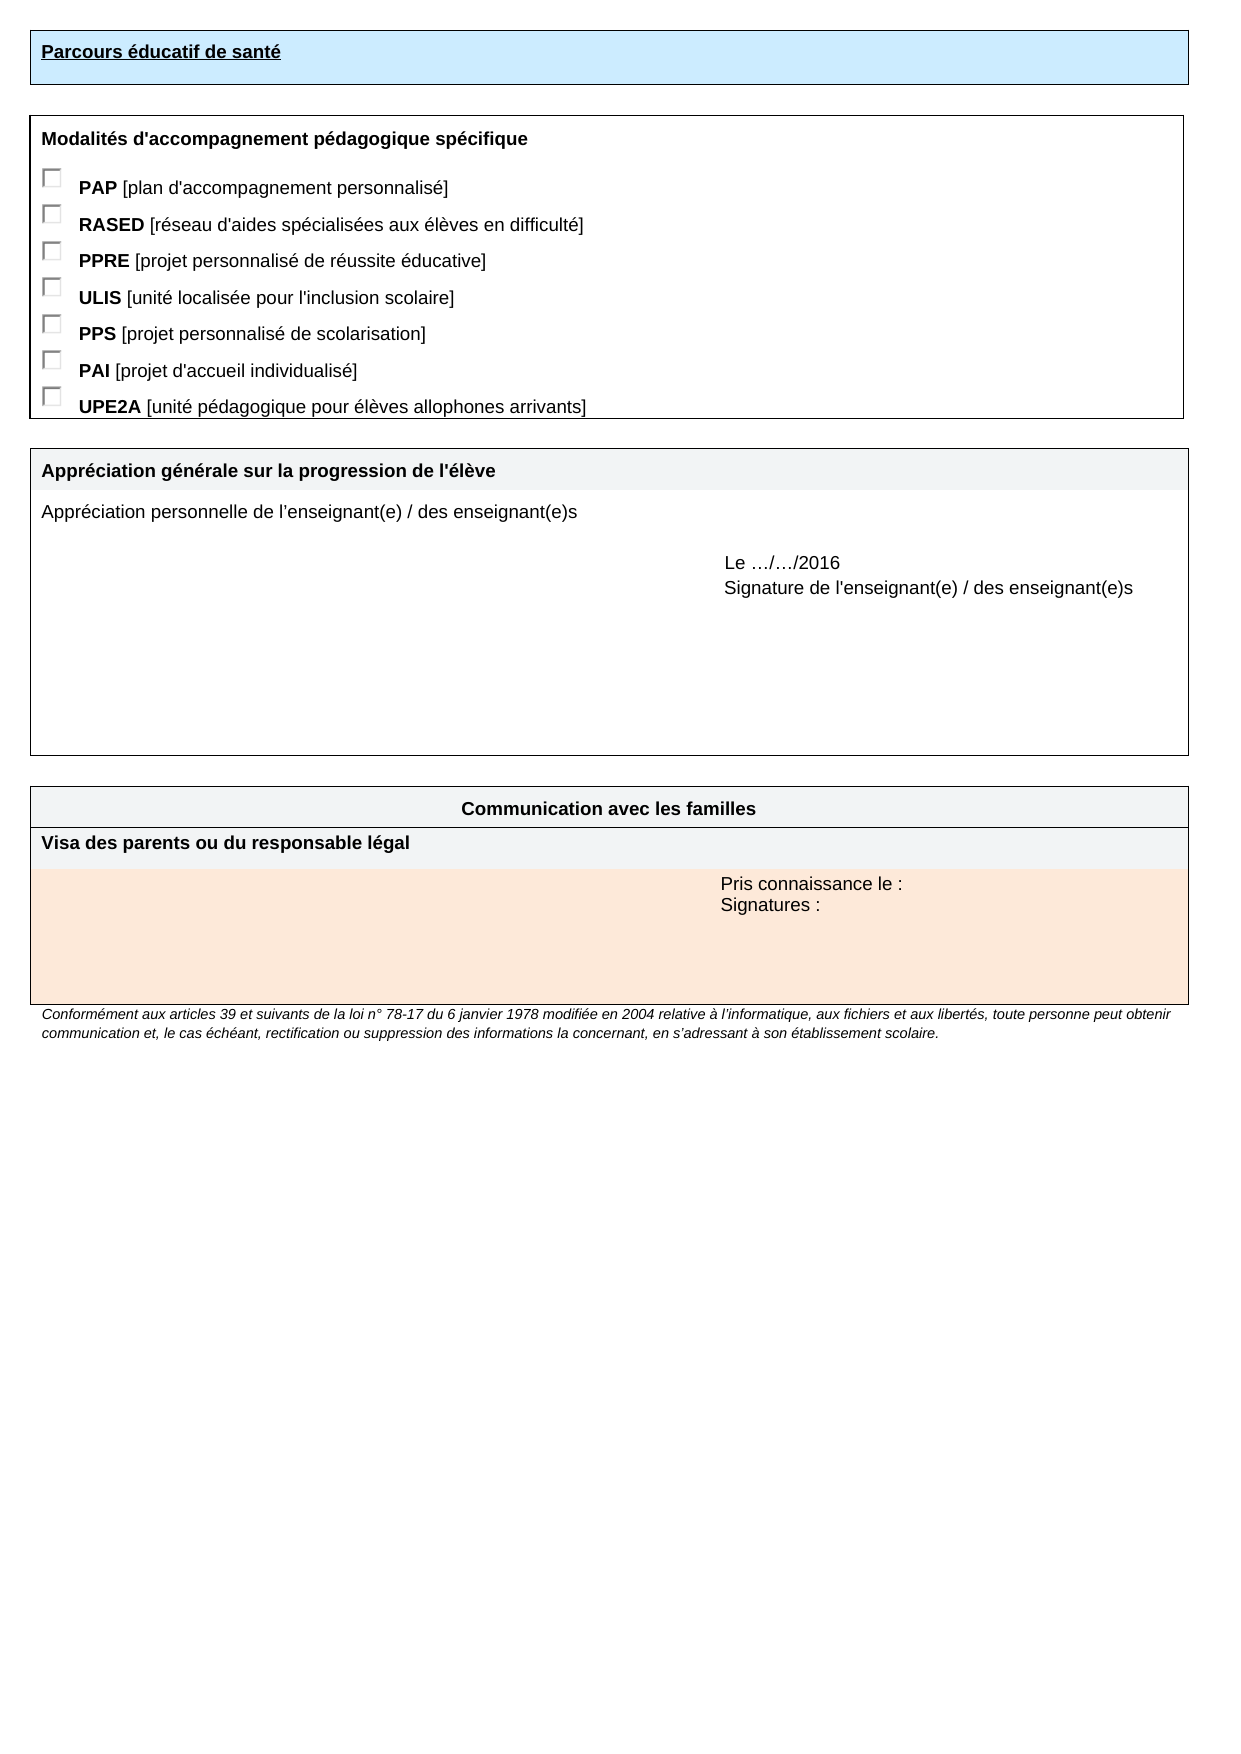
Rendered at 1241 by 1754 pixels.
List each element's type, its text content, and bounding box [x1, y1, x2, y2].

table_cell Parcours éducatif de santé [31, 31, 1188, 84]
table_cell Visa des parents ou du responsable légal [31, 828, 1188, 869]
text Conformément aux articles 39 et suivants de la loi n° 78-17 du 6 janvier 1978 modifiée en 2004 relative à l’informatique, aux fichiers et aux libertés, toute personne peut obtenir communication et, le cas échéant, rectification ou suppression des informations la concernant, en s’adressant à son établissement scolaire. [42, 1005, 1196, 1041]
table_header Modalités d'accompagnement pédagogique spécifique PAP [plan d'accompagnement personnalisé] RASED [réseau d'aides spécialisées aux élèves en difficulté] PPRE [projet personnalisé de réussite éducative] ULIS [unité localisée pour l'inclusion scolaire] PPS [projet personnalisé de scolarisation] PAI [projet d'accueil individualisé] UPE2A [unité pédagogique pour élèves allophones arrivants] [31, 116, 1183, 417]
table_header Appréciation générale sur la progression de l'élève [31, 449, 1188, 490]
table_header Communication avec les familles [31, 787, 1188, 827]
table_cell Pris connaissance le : Signatures : [31, 869, 1188, 1004]
table_cell Appréciation personnelle de l’enseignant(e) / des enseignant(e)s Le …/…/2016 Signature de l'enseignant(e) / des enseignant(e)s [31, 490, 1188, 754]
